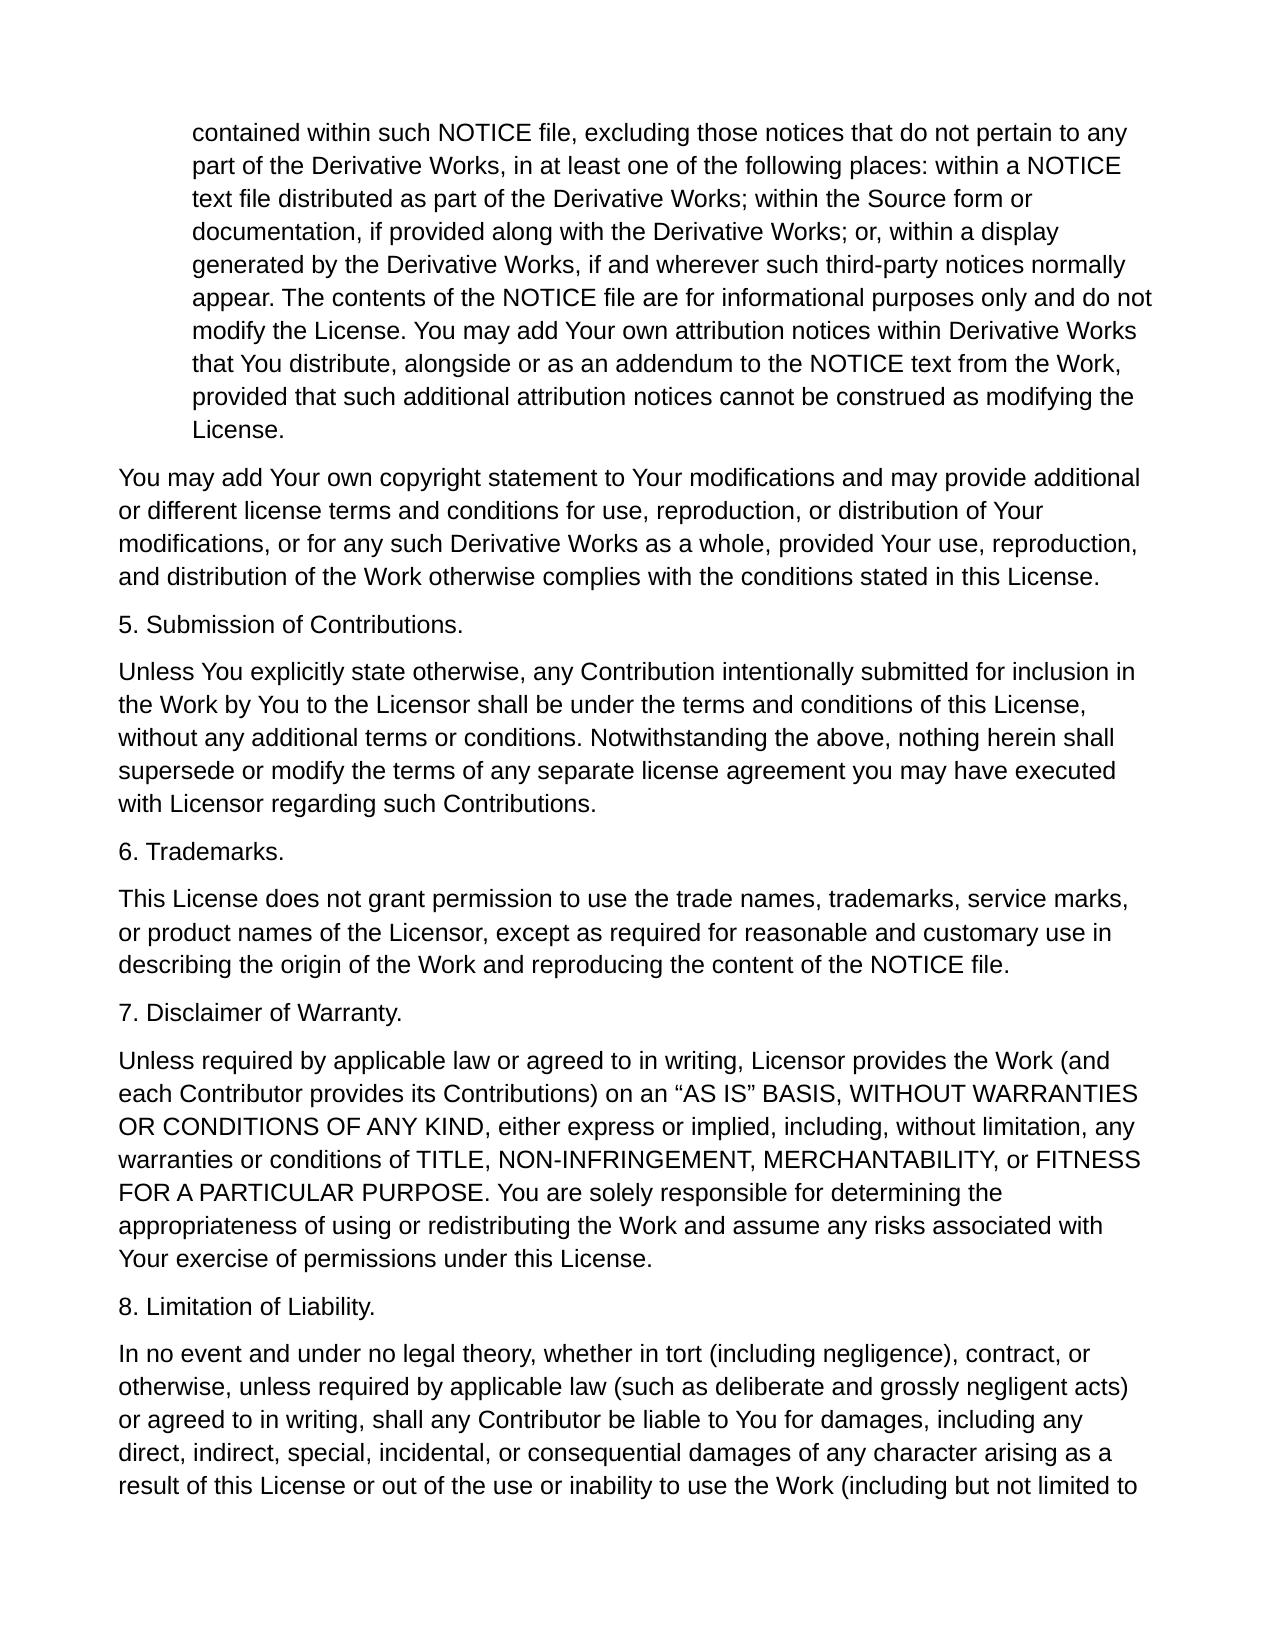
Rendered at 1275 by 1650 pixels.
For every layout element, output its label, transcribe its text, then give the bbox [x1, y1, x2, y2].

list contained within such NOTICE file, excluding those notices that do not pertain to any part of the Derivative Works, in at least one of the following places: within a NOTICE text file distributed as part of the Derivative Works; within the Source form or documentation, if provided along with the Derivative Works; or, within a display generated by the Derivative Works, if and wherever such third-party notices normally appear. The contents of the NOTICE file are for informational purposes only and do not modify the License. You may add Your own attribution notices within Derivative Works that You distribute, alongside or as an addendum to the NOTICE text from the Work, provided that such additional attribution notices cannot be construed as modifying the License. [118, 118, 1157, 444]
text Unless required by applicable law or agreed to in writing, Licensor provides the Work (and each Contributor provides its Contributions) on an “AS IS” BASIS, WITHOUT WARRANTIES OR CONDITIONS OF ANY KIND, either express or implied, including, without limitation, any warranties or conditions of TITLE, NON-INFRINGEMENT, MERCHANTABILITY, or FITNESS FOR A PARTICULAR PURPOSE. You are solely responsible for determining the appropriateness of using or redistributing the Work and assume any risks associated with Your exercise of permissions under this License. [118, 1046, 1157, 1273]
text Unless You explicitly state otherwise, any Contribution intentionally submitted for inclusion in the Work by You to the Licensor shall be under the terms and conditions of this License, without any additional terms or conditions. Notwithstanding the above, nothing herein shall supersede or modify the terms of any separate license agreement you may have executed with Licensor regarding such Contributions. [118, 657, 1157, 818]
text 8. Limitation of Liability. [118, 1291, 1157, 1320]
text 5. Submission of Contributions. [118, 609, 1157, 638]
text This License does not grant permission to use the trade names, trademarks, service marks, or product names of the Licensor, except as required for reasonable and customary use in describing the origin of the Work and reproducing the content of the NOTICE file. [118, 884, 1157, 979]
text You may add Your own copyright statement to Your modifications and may provide additional or different license terms and conditions for use, reproduction, or distribution of Your modifications, or for any such Derivative Works as a whole, provided Your use, reproduction, and distribution of the Work otherwise complies with the conditions stated in this License. [118, 463, 1157, 591]
text 7. Disclaimer of Warranty. [118, 998, 1157, 1027]
text 6. Trademarks. [118, 837, 1157, 866]
text In no event and under no legal theory, whether in tort (including negligence), contract, or otherwise, unless required by applicable law (such as deliberate and grossly negligent acts) or agreed to in writing, shall any Contributor be liable to You for damages, including any direct, indirect, special, incidental, or consequential damages of any character arising as a result of this License or out of the use or inability to use the Work (including but not limited to [118, 1339, 1157, 1500]
